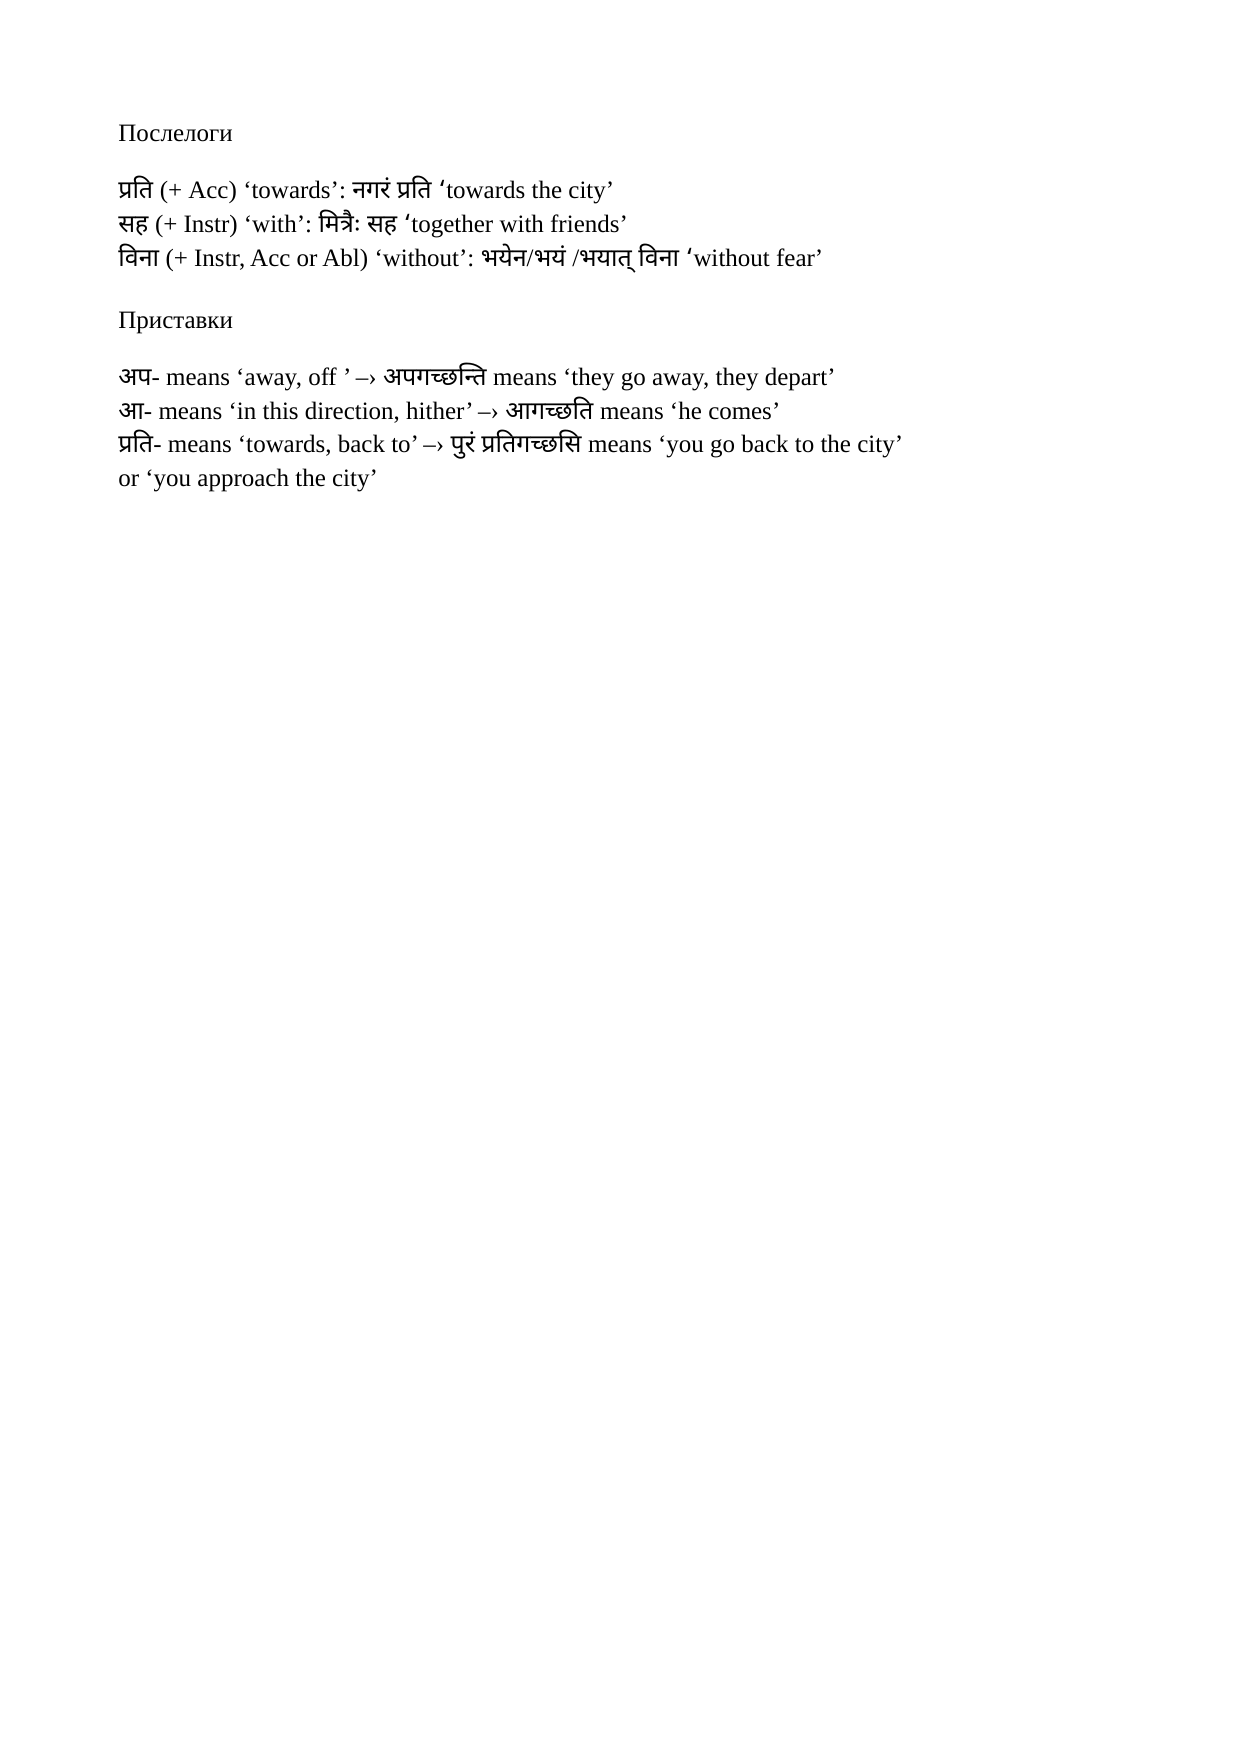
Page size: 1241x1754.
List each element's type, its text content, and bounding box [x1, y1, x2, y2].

text Послелоги [118, 118, 1122, 147]
text प्रति (+ Acc) ‘towards’: नगरं प्रति ‘towards the city’ [118, 176, 1122, 209]
text आ- means ‘in this direction, hither’ –› आगच्छति means ‘he comes’ [118, 396, 1122, 429]
text प्रति- means ‘towards, back to’ –› पुरं प्रतिगच्छसि means ‘you go back to the city’ [118, 429, 1122, 463]
text सह (+ Instr) ‘with’: मित्रैः सह ‘together with friends’ [118, 209, 1122, 243]
text Приставки [118, 305, 1122, 334]
text विना (+ Instr, Acc or Abl) ‘without’: भयेन/भयं /भयात् विना ‘without fear’ [118, 243, 1122, 276]
text or ‘you approach the city’ [118, 463, 1122, 492]
text अप- means ‘away, off ’ –› अपगच्छन्ति means ‘they go away, they depart’ [118, 362, 1122, 396]
